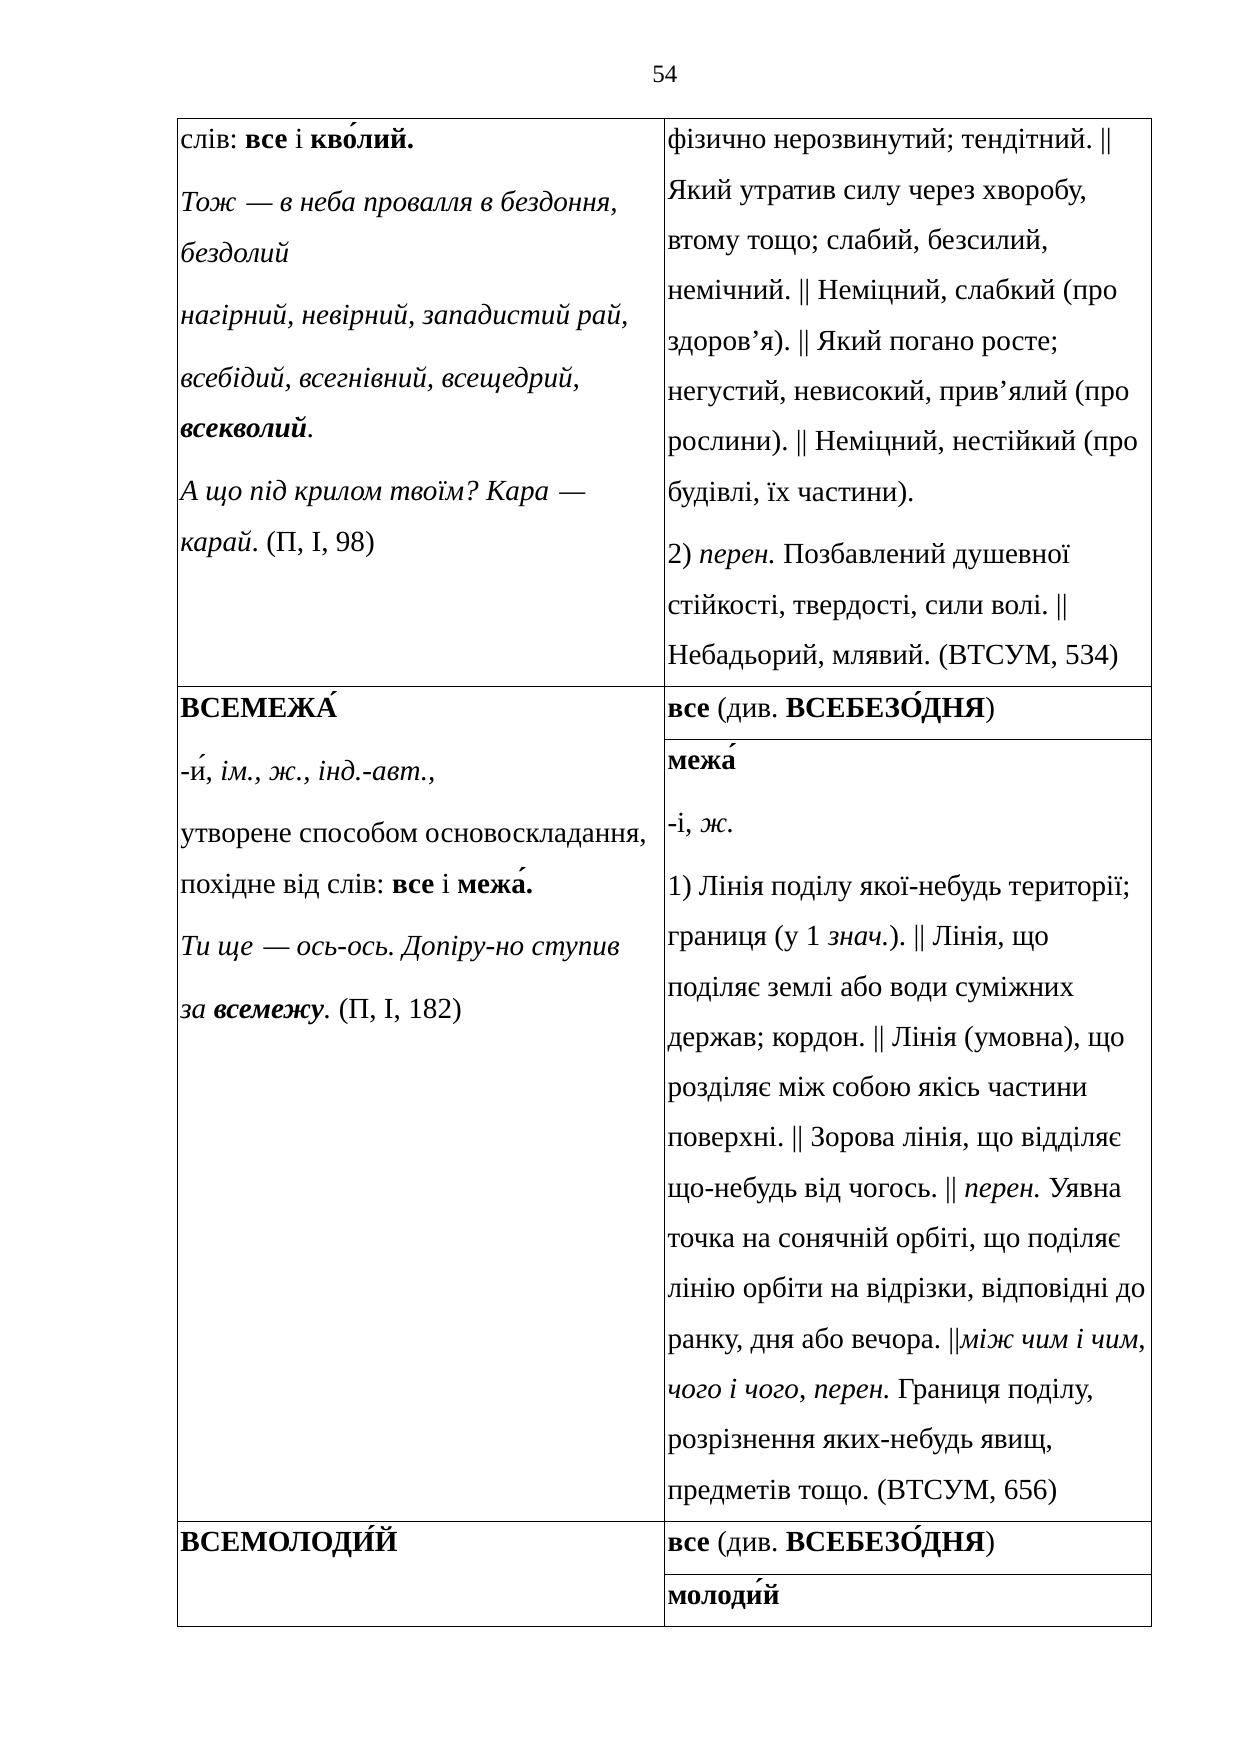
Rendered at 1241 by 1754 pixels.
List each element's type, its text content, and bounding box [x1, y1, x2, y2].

table_cell ВСЕМОЛОДИ́Й [178, 1522, 664, 1626]
table_cell фізично нерозвинутий; тендітний. || Який утратив силу через хворобу, втому тощо; слабий, безсилий, немічний. || Неміцний, слабкий (про здоров’я). || Який погано росте; негустий, невисокий, прив’ялий (про рослини). || Неміцний, нестійкий (про будівлі, їх частини). 2) перен. Позбавлений душевної стійкості, твердості, сили волі. || Небадьорий, млявий. (ВТСУМ, 534) [665, 119, 1151, 686]
table_cell все (див. ВСЕБЕЗО́ДНЯ) [665, 1522, 1151, 1573]
table_cell молоди́й [665, 1575, 1151, 1626]
table_cell ВСЕМЕЖА́ -и́, ім., ж., інд.-авт., утворене способом основоскладання, похідне від слів: все і межа́. Ти ще — ось-ось. Допіру-но ступив за всемежу. (П, І, 182) [178, 687, 664, 1521]
table_cell все (див. ВСЕБЕЗО́ДНЯ) [665, 687, 1151, 739]
table_cell межа́ -і, ж. 1) Лінія поділу якої-небудь території; границя (у 1 знач.). || Лінія, що поділяє землі або води суміжних держав; кордон. || Лінія (умовна), що розділяє між собою якісь частини поверхні. || Зорова лінія, що відділяє що-небудь від чогось. || перен. Уявна точка на сонячній орбіті, що поділяє лінію орбіти на відрізки, відповідні до ранку, дня або вечора. ||між чим і чим, чого і чого, перен. Границя поділу, розрізнення яких-небудь явищ, предметів тощо. (ВТСУМ, 656) [665, 740, 1151, 1521]
table_cell слів: все і кво́лий. Тож — в неба провалля в бездоння, бездолий нагірний, невірний, западистий рай, всебідий, всегнівний, всещедрий, всекволий. А що під крилом твоїм? Кара — карай. (П, І, 98) [178, 119, 664, 686]
